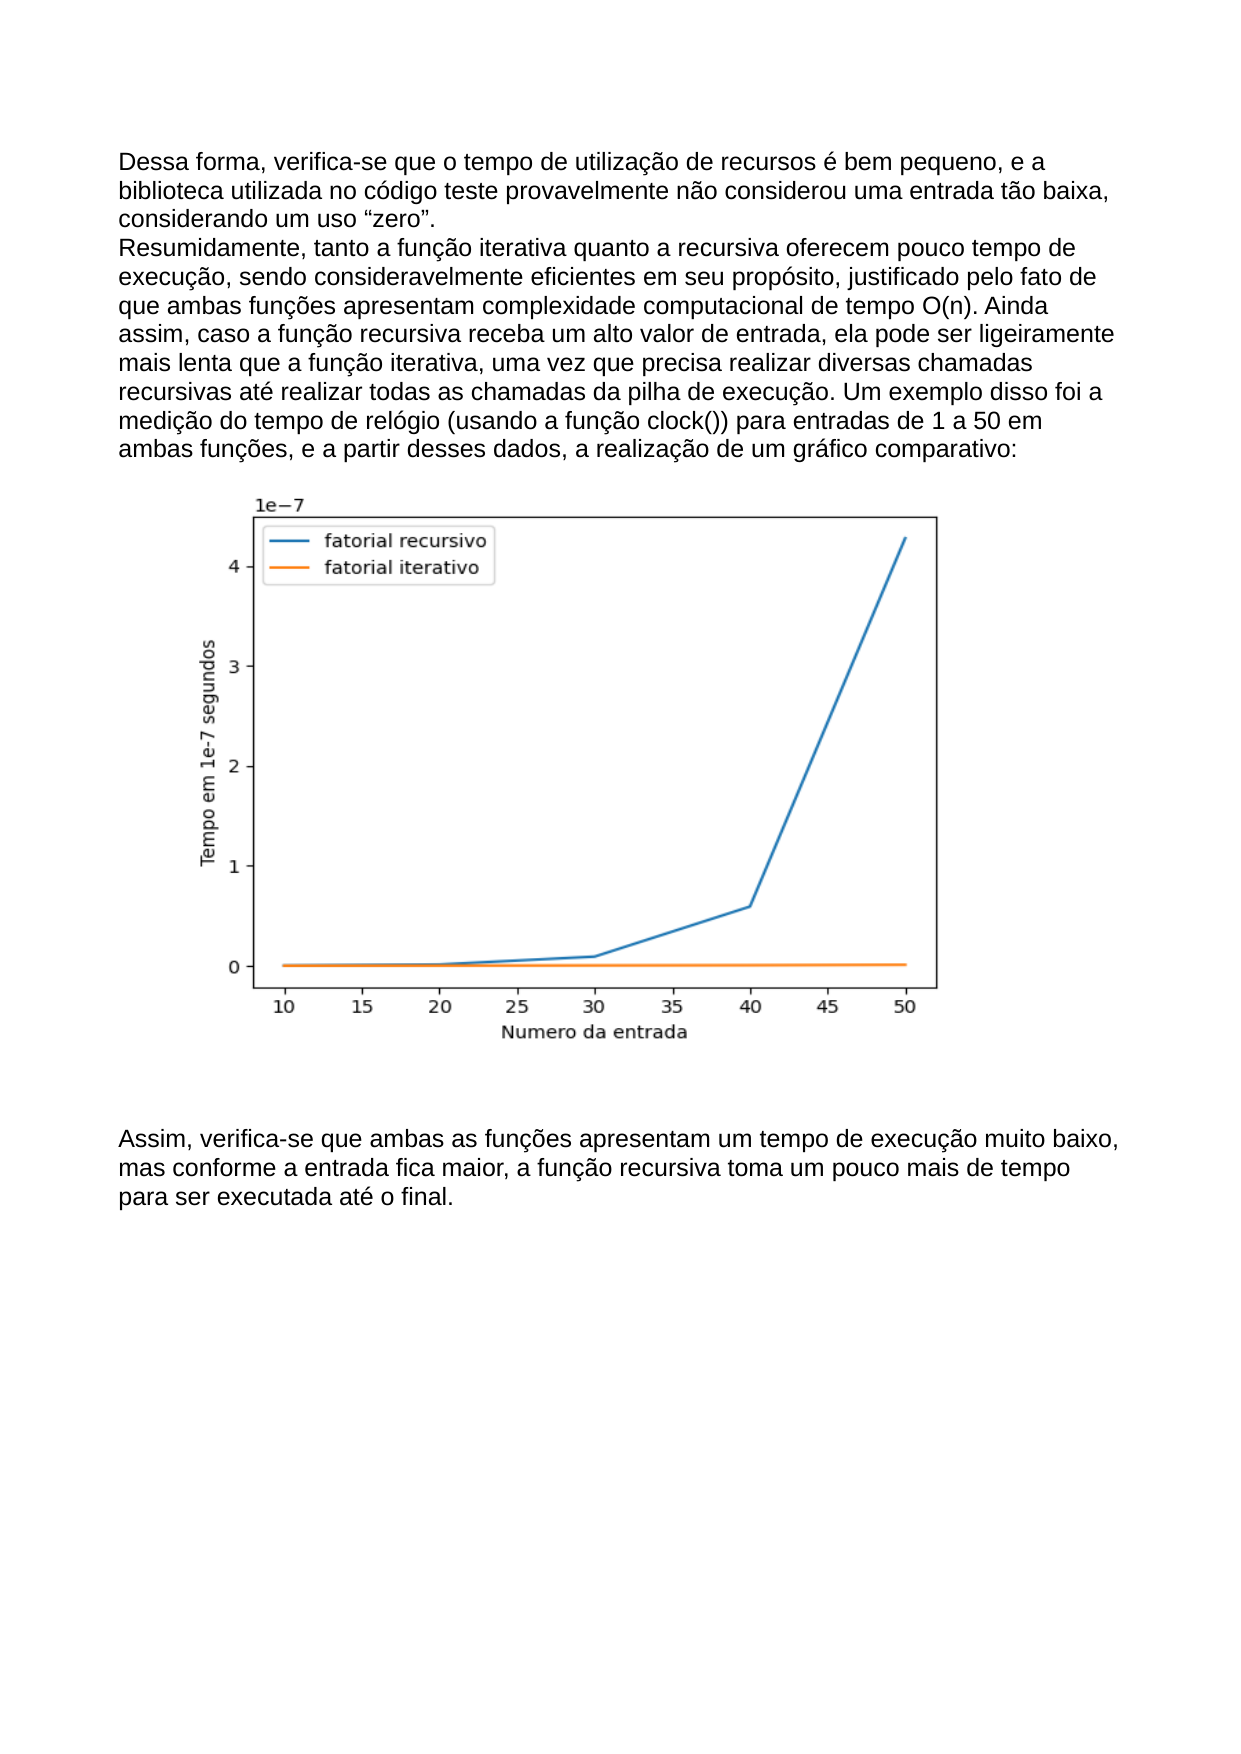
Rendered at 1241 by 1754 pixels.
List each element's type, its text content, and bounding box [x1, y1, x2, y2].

picture [187, 486, 950, 1055]
text Assim, verifica-se que ambas as funções apresentam um tempo de execução muito baixo, mas conforme a entrada fica maior, a função recursiva toma um pouco mais de tempo para ser executada até o final. [118, 1124, 1122, 1211]
text Dessa forma, verifica-se que o tempo de utilização de recursos é bem pequeno, e a biblioteca utilizada no código teste provavelmente não considerou uma entrada tão baixa, considerando um uso “zero”. [118, 147, 1122, 233]
text Resumidamente, tanto a função iterativa quanto a recursiva oferecem pouco tempo de execução, sendo consideravelmente eficientes em seu propósito, justificado pelo fato de que ambas funções apresentam complexidade computacional de tempo O(n). Ainda assim, caso a função recursiva receba um alto valor de entrada, ela pode ser ligeiramente mais lenta que a função iterativa, uma vez que precisa realizar diversas chamadas recursivas até realizar todas as chamadas da pilha de execução. Um exemplo disso foi a medição do tempo de relógio (usando a função clock()) para entradas de 1 a 50 em ambas funções, e a partir desses dados, a realização de um gráfico comparativo: [118, 233, 1122, 463]
